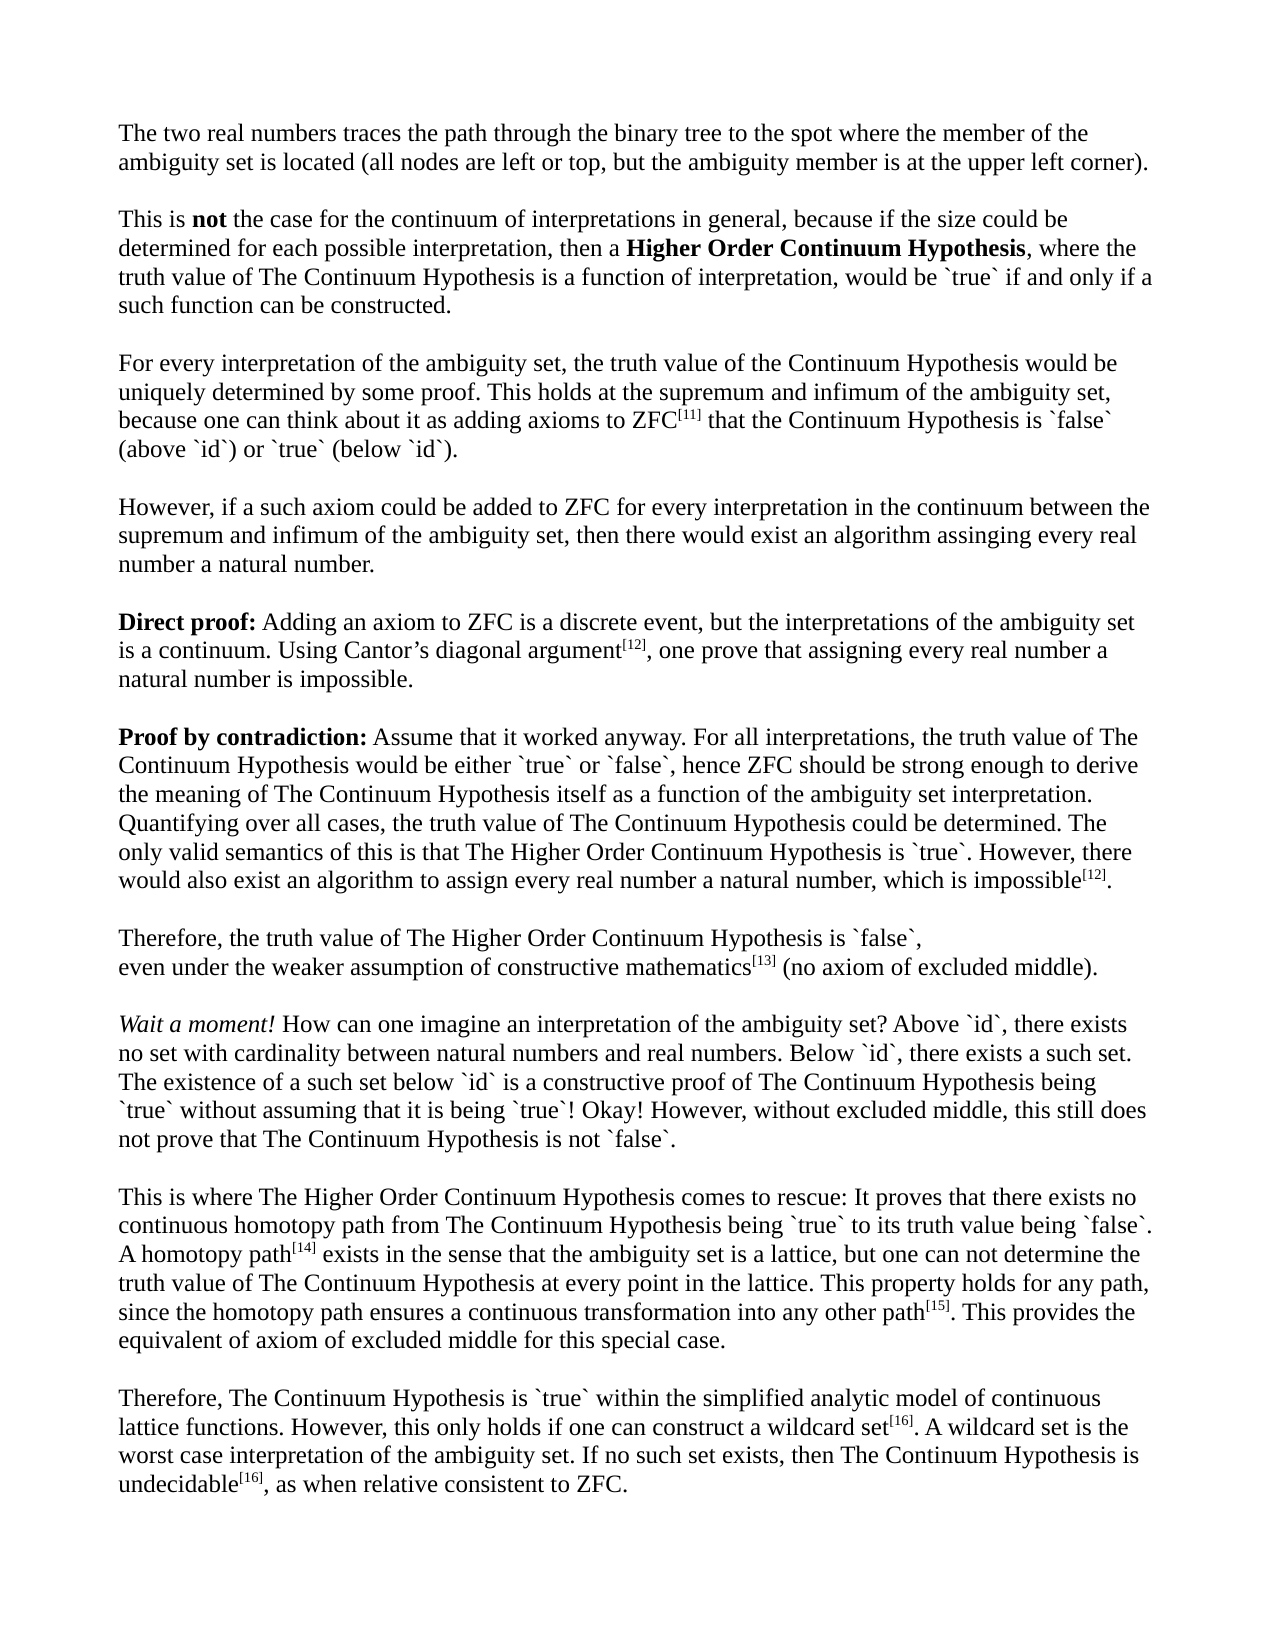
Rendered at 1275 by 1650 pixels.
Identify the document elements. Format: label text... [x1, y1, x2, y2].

text The existence of a such set below `id` is a constructive proof of The Continuum Hypothesis being `true` without assuming that it is being `true`! Okay! However, without excluded middle, this still does not prove that The Continuum Hypothesis is not `false`. [118, 1067, 1157, 1153]
text even under the weaker assumption of constructive mathematics[13] (no axiom of excluded middle). [118, 952, 1157, 981]
text Proof by contradiction: Assume that it worked anyway. For all interpretations, the truth value of The Continuum Hypothesis would be either `true` or `false`, hence ZFC should be strong enough to derive the meaning of The Continuum Hypothesis itself as a function of the ambiguity set interpretation. Quantifying over all cases, the truth value of The Continuum Hypothesis could be determined. The only valid semantics of this is that The Higher Order Continuum Hypothesis is `true`. However, there would also exist an algorithm to assign every real number a natural number, which is impossible[12]. [118, 722, 1157, 894]
text This is where The Higher Order Continuum Hypothesis comes to rescue: It proves that there exists no continuous homotopy path from The Continuum Hypothesis being `true` to its truth value being `false`. A homotopy path[14] exists in the sense that the ambiguity set is a lattice, but one can not determine the truth value of The Continuum Hypothesis at every point in the lattice. This property holds for any path, since the homotopy path ensures a continuous transformation into any other path[15]. This provides the equivalent of axiom of excluded middle for this special case. [118, 1182, 1157, 1354]
text Therefore, The Continuum Hypothesis is `true` within the simplified analytic model of continuous lattice functions. However, this only holds if one can construct a wildcard set[16]. A wildcard set is the worst case interpretation of the ambiguity set. If no such set exists, then The Continuum Hypothesis is undecidable[16], as when relative consistent to ZFC. [118, 1383, 1157, 1498]
text For every interpretation of the ambiguity set, the truth value of the Continuum Hypothesis would be uniquely determined by some proof. This holds at the supremum and infimum of the ambiguity set, because one can think about it as adding axioms to ZFC[11] that the Continuum Hypothesis is `false` (above `id`) or `true` (below `id`). [118, 348, 1157, 463]
text Wait a moment! How can one imagine an interpretation of the ambiguity set? Above `id`, there exists no set with cardinality between natural numbers and real numbers. Below `id`, there exists a such set. [118, 1009, 1157, 1067]
text The two real numbers traces the path through the binary tree to the spot where the member of the ambiguity set is located (all nodes are left or top, but the ambiguity member is at the upper left corner). [118, 118, 1157, 176]
text This is not the case for the continuum of interpretations in general, because if the size could be determined for each possible interpretation, then a Higher Order Continuum Hypothesis, where the truth value of The Continuum Hypothesis is a function of interpretation, would be `true` if and only if a such function can be constructed. [118, 204, 1157, 319]
text Direct proof: Adding an axiom to ZFC is a discrete event, but the interpretations of the ambiguity set is a continuum. Using Cantor’s diagonal argument[12], one prove that assigning every real number a natural number is impossible. [118, 607, 1157, 693]
text Therefore, the truth value of The Higher Order Continuum Hypothesis is `false`, [118, 923, 1157, 952]
text However, if a such axiom could be added to ZFC for every interpretation in the continuum between the supremum and infimum of the ambiguity set, then there would exist an algorithm assinging every real number a natural number. [118, 492, 1157, 578]
